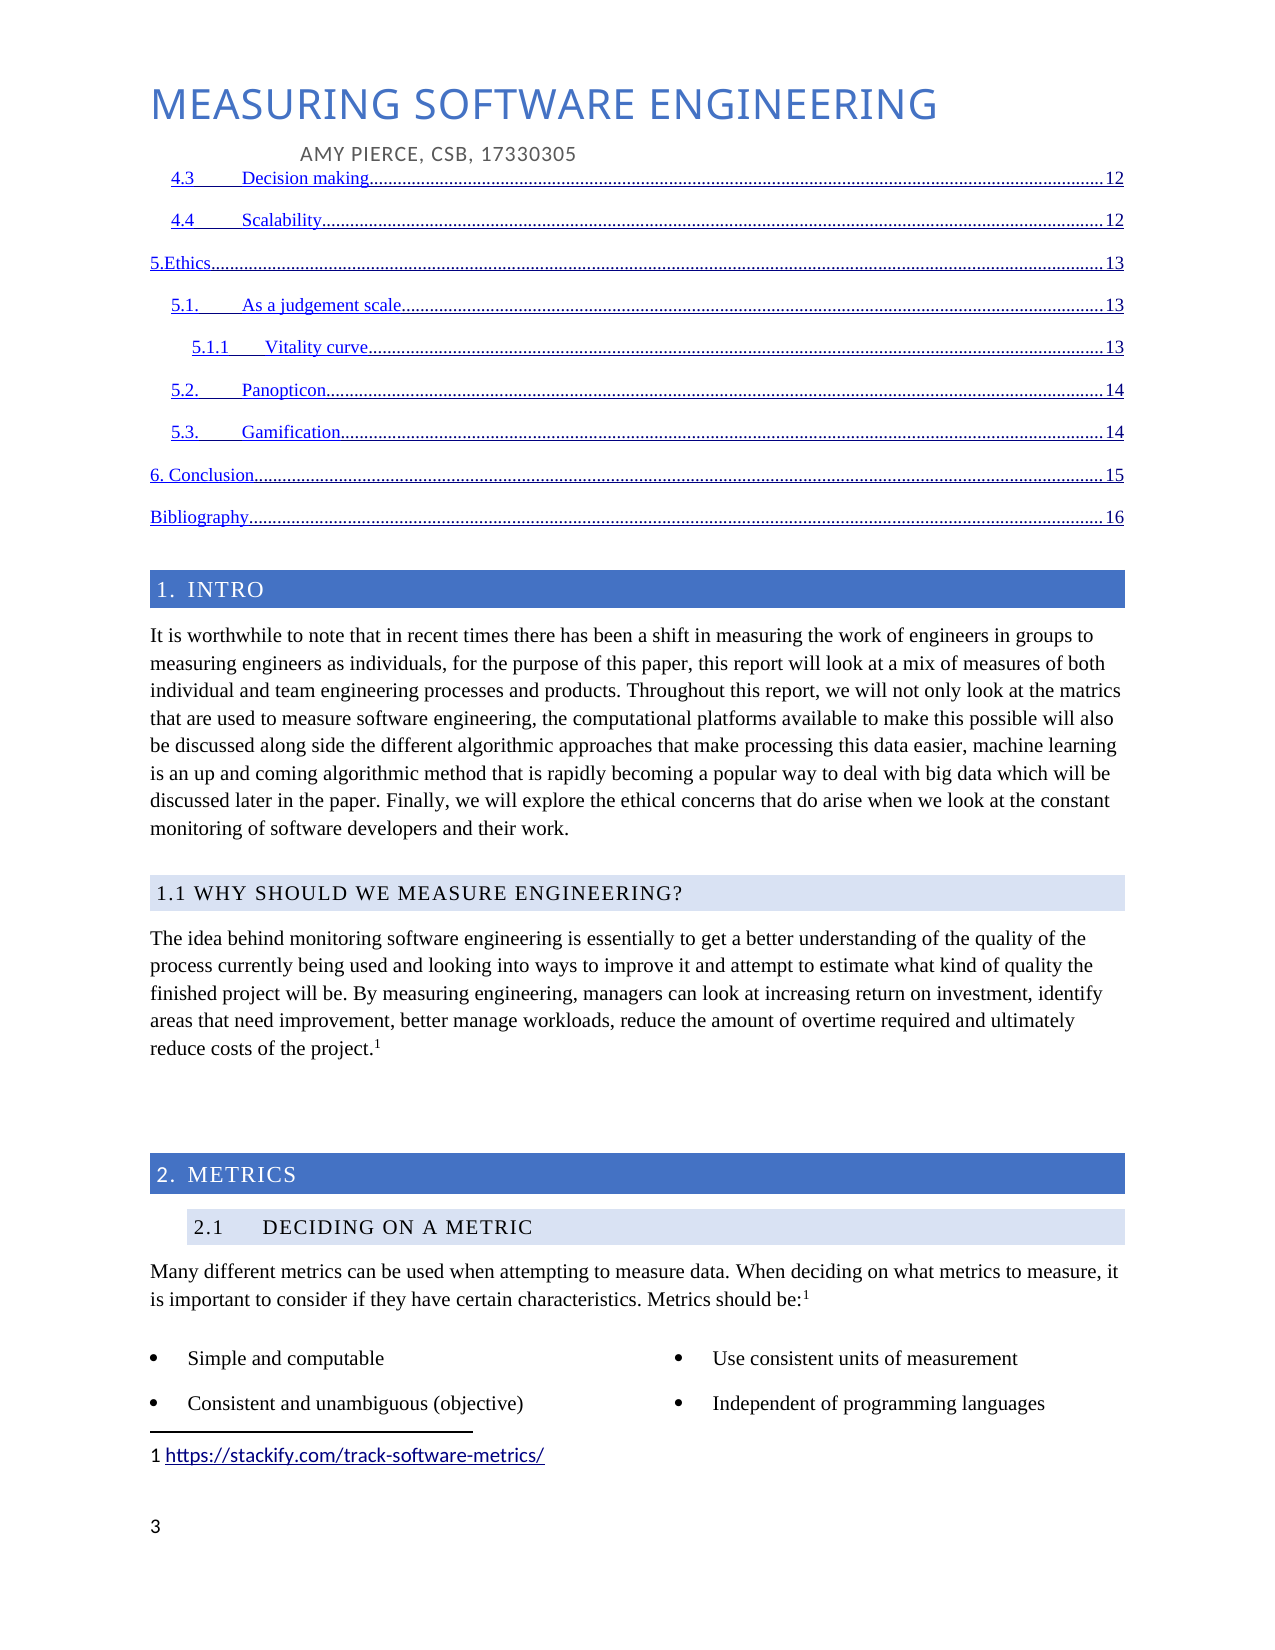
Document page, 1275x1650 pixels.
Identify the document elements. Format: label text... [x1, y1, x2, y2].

text 5.1. As a judgement scale 13 [171, 294, 1125, 316]
list Simple and computable [150, 1346, 600, 1370]
subtitle Intro [156, 576, 1119, 602]
list Independent of programming languages [675, 1391, 1125, 1414]
list Use consistent units of measurement [675, 1346, 1125, 1370]
text 4.4 Scalability 12 [171, 209, 1125, 231]
text 6. Conclusion 15 [150, 464, 1125, 485]
list Consistent and unambiguous (objective) [150, 1391, 600, 1414]
text 5.Ethics 13 [150, 252, 1125, 273]
subtitle Deciding on a Metric [194, 1215, 1119, 1239]
subtitle 1.1 Why should we measure engineering? [156, 881, 1119, 905]
text Many different metrics can be used when attempting to measure data. When deciding on what metrics to measure, it is important to consider if they have certain characteristics. Metrics should be:1 [150, 1259, 1125, 1311]
text The idea behind monitoring software engineering is essentially to get a better understanding of the quality of the process currently being used and looking into ways to improve it and attempt to estimate what kind of quality the finished project will be. By measuring engineering, managers can look at increasing return on investment, identify areas that need improvement, better manage workloads, reduce the amount of overtime required and ultimately reduce costs of the project. [150, 925, 1125, 1060]
text 5.1.1 Vitality curve 13 [192, 336, 1125, 358]
text 5.3. Gamification 14 [171, 421, 1125, 443]
text 4.3 Decision making 12 [171, 167, 1125, 188]
text It is worthwhile to note that in recent times there has been a shift in measuring the work of engineers in groups to measuring engineers as individuals, for the purpose of this paper, this report will look at a mix of measures of both individual and team engineering processes and products. Throughout this report, we will not only look at the matrics that are used to measure software engineering, the computational platforms available to make this possible will also be discussed along side the different algorithmic approaches that make processing this data easier, machine learning is an up and coming algorithmic method that is rapidly becoming a popular way to deal with big data which will be discussed later in the paper. Finally, we will explore the ethical concerns that do arise when we look at the constant monitoring of software developers and their work. [150, 623, 1125, 840]
text https://stackify.com/track-software-metrics/ [150, 1442, 1125, 1467]
text 5.2. Panopticon 14 [171, 379, 1125, 400]
text Bibliography 16 [150, 506, 1125, 528]
subtitle Metrics [156, 1160, 1119, 1188]
